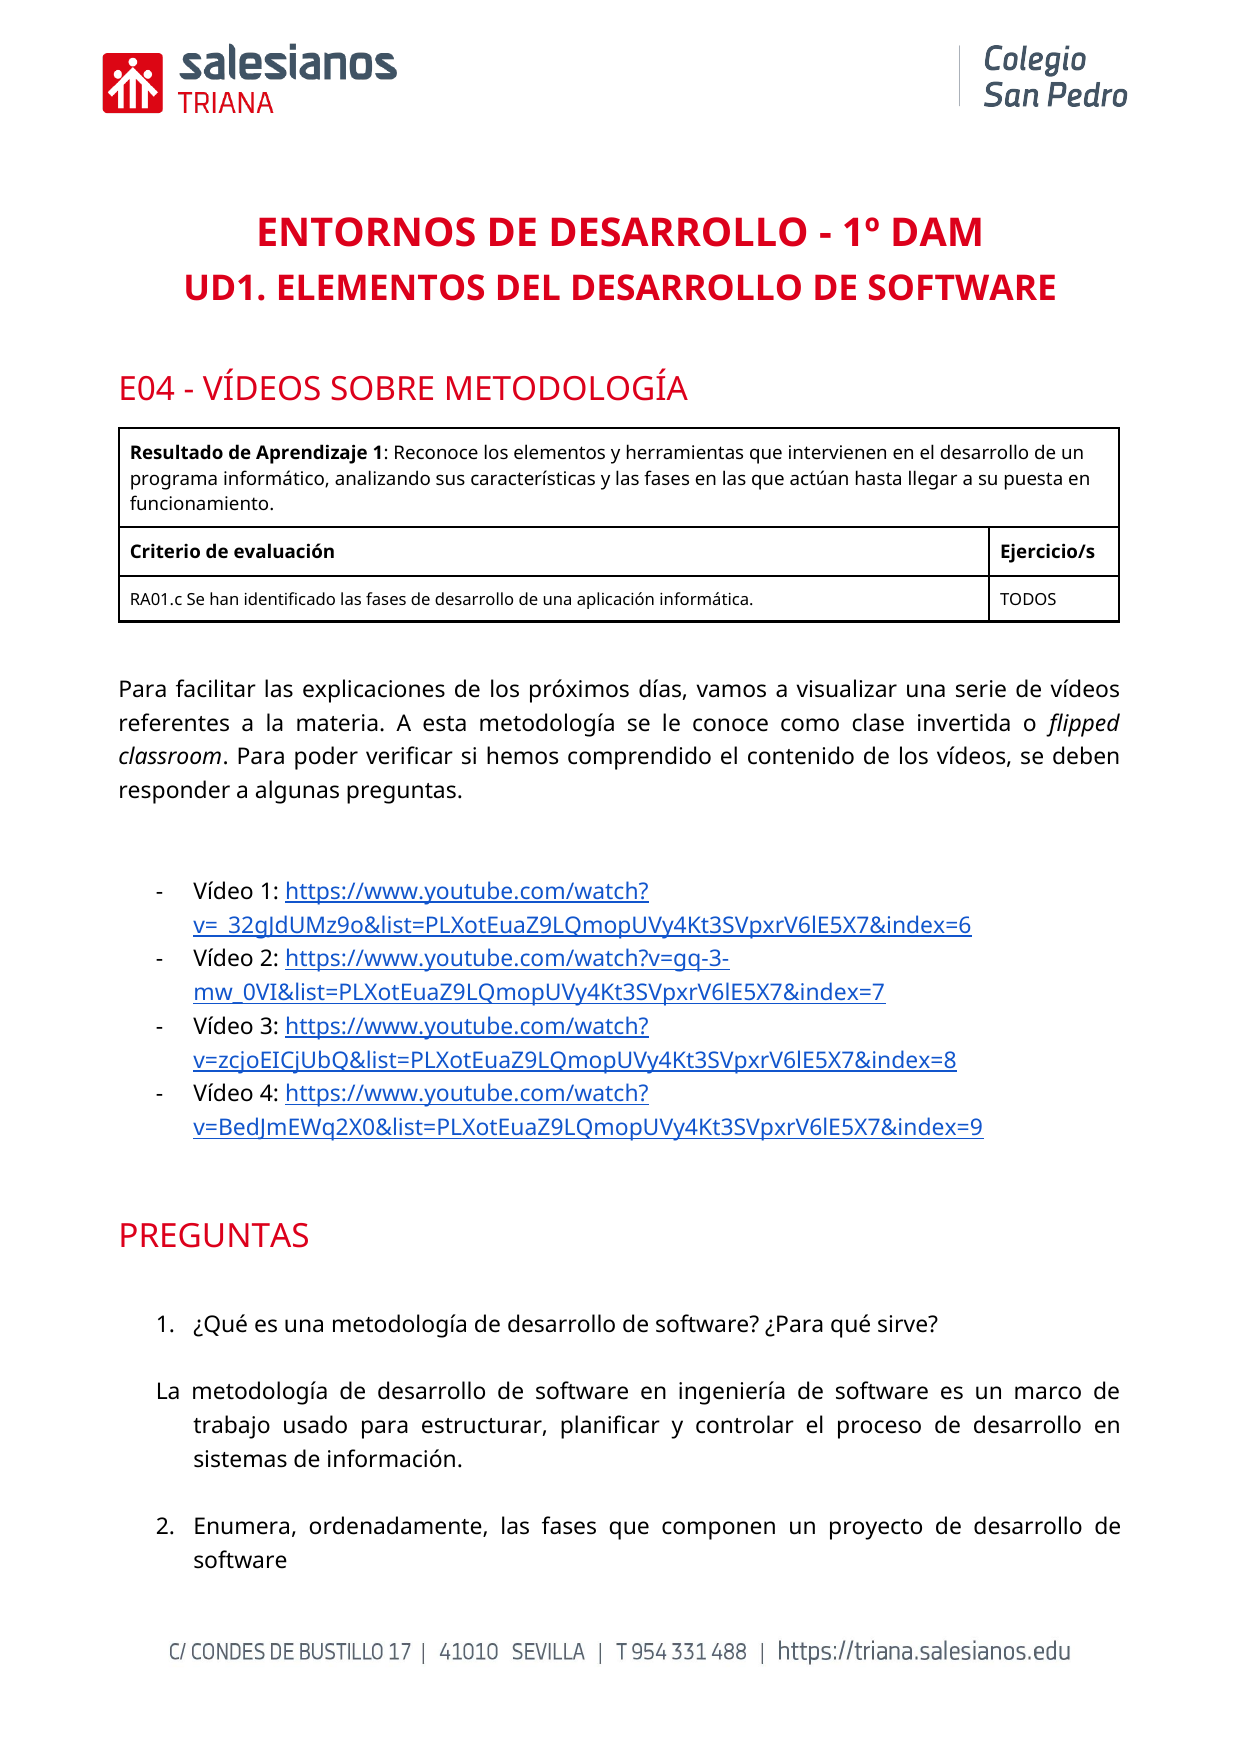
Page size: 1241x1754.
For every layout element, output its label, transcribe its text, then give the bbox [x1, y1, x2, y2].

table_cell RA01.c Se han identificado las fases de desarrollo de una aplicación informática. [120, 577, 988, 620]
list Vídeo 2: https://www.youtube.com/watch?v=gq-3-mw_0VI&list=PLXotEuaZ9LQmopUVy4Kt3SVpxrV6lE5X7&index=7 [156, 942, 1122, 1007]
table_header Resultado de Aprendizaje 1: Reconoce los elementos y herramientas que intervienen en el desarrollo de un programa informático, analizando sus características y las fases en las que actúan hasta llegar a su puesta en funcionamiento. [120, 429, 1118, 526]
picture [93, 28, 402, 125]
picture [0, 1632, 1241, 1699]
subtitle ENTORNOS DE DESARROLLO - 1º DAM [118, 204, 1122, 258]
list ¿Qué es una metodología de desarrollo de software? ¿Para qué sirve? [156, 1308, 1122, 1339]
list Vídeo 3: https://www.youtube.com/watch?v=zcjoEICjUbQ&list=PLXotEuaZ9LQmopUVy4Kt3SVpxrV6lE5X7&index=8 [156, 1010, 1122, 1075]
list Vídeo 4: https://www.youtube.com/watch?v=BedJmEWq2X0&list=PLXotEuaZ9LQmopUVy4Kt3SVpxrV6lE5X7&index=9 [156, 1077, 1122, 1142]
table_cell Criterio de evaluación [120, 528, 988, 575]
subtitle UD1. ELEMENTOS DEL DESARROLLO DE SOFTWARE [118, 262, 1122, 311]
text La metodología de desarrollo de software en ingeniería de software es un marco de trabajo usado para estructurar, planificar y controlar el proceso de desarrollo en sistemas de información. [156, 1375, 1122, 1474]
list Enumera, ordenadamente, las fases que componen un proyecto de desarrollo de software [156, 1510, 1122, 1575]
subtitle PREGUNTAS [118, 1212, 1122, 1257]
subtitle E04 - VÍDEOS SOBRE METODOLOGÍA [118, 364, 1122, 410]
picture [951, 32, 1136, 122]
text Para facilitar las explicaciones de los próximos días, vamos a visualizar una serie de vídeos referentes a la materia. A esta metodología se le conoce como clase invertida o flipped classroom. Para poder verificar si hemos comprendido el contenido de los vídeos, se deben responder a algunas preguntas. [118, 673, 1122, 805]
list Vídeo 1: https://www.youtube.com/watch?v=_32gJdUMz9o&list=PLXotEuaZ9LQmopUVy4Kt3SVpxrV6lE5X7&index=6 [156, 875, 1122, 940]
table_cell Ejercicio/s [990, 528, 1118, 575]
table_cell TODOS [990, 577, 1118, 620]
